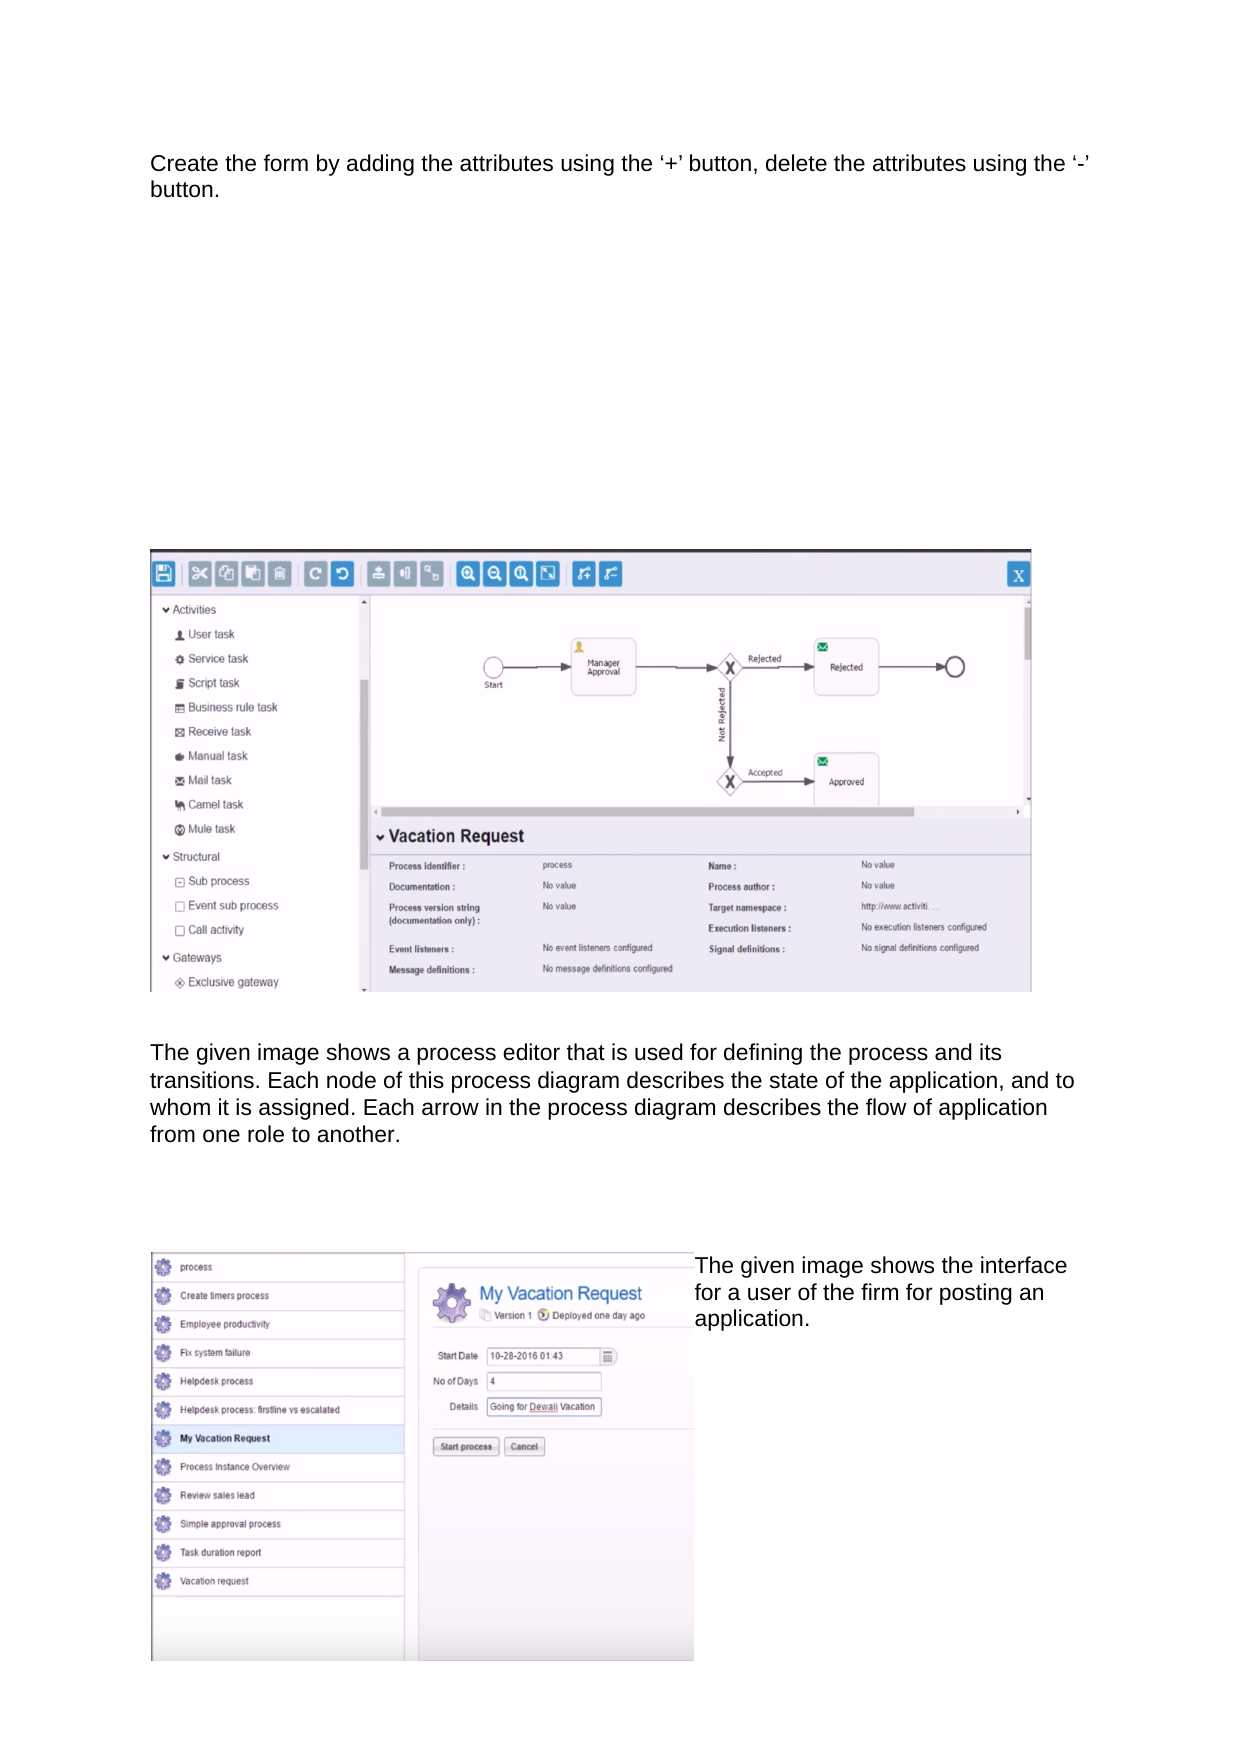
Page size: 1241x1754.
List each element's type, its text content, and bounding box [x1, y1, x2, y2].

text Create the form by adding the attributes using the ‘+’ button, delete the attributes using the ‘-’ button. [150, 150, 1090, 203]
text The given image shows the interface for a user of the firm for posting an application. [695, 1252, 1090, 1331]
text The given image shows a process editor that is used for defining the process and its transitions. Each node of this process diagram describes the state of the application, and to whom it is assigned. Each arrow in the process diagram describes the flow of application from one role to another. [150, 1039, 1090, 1147]
